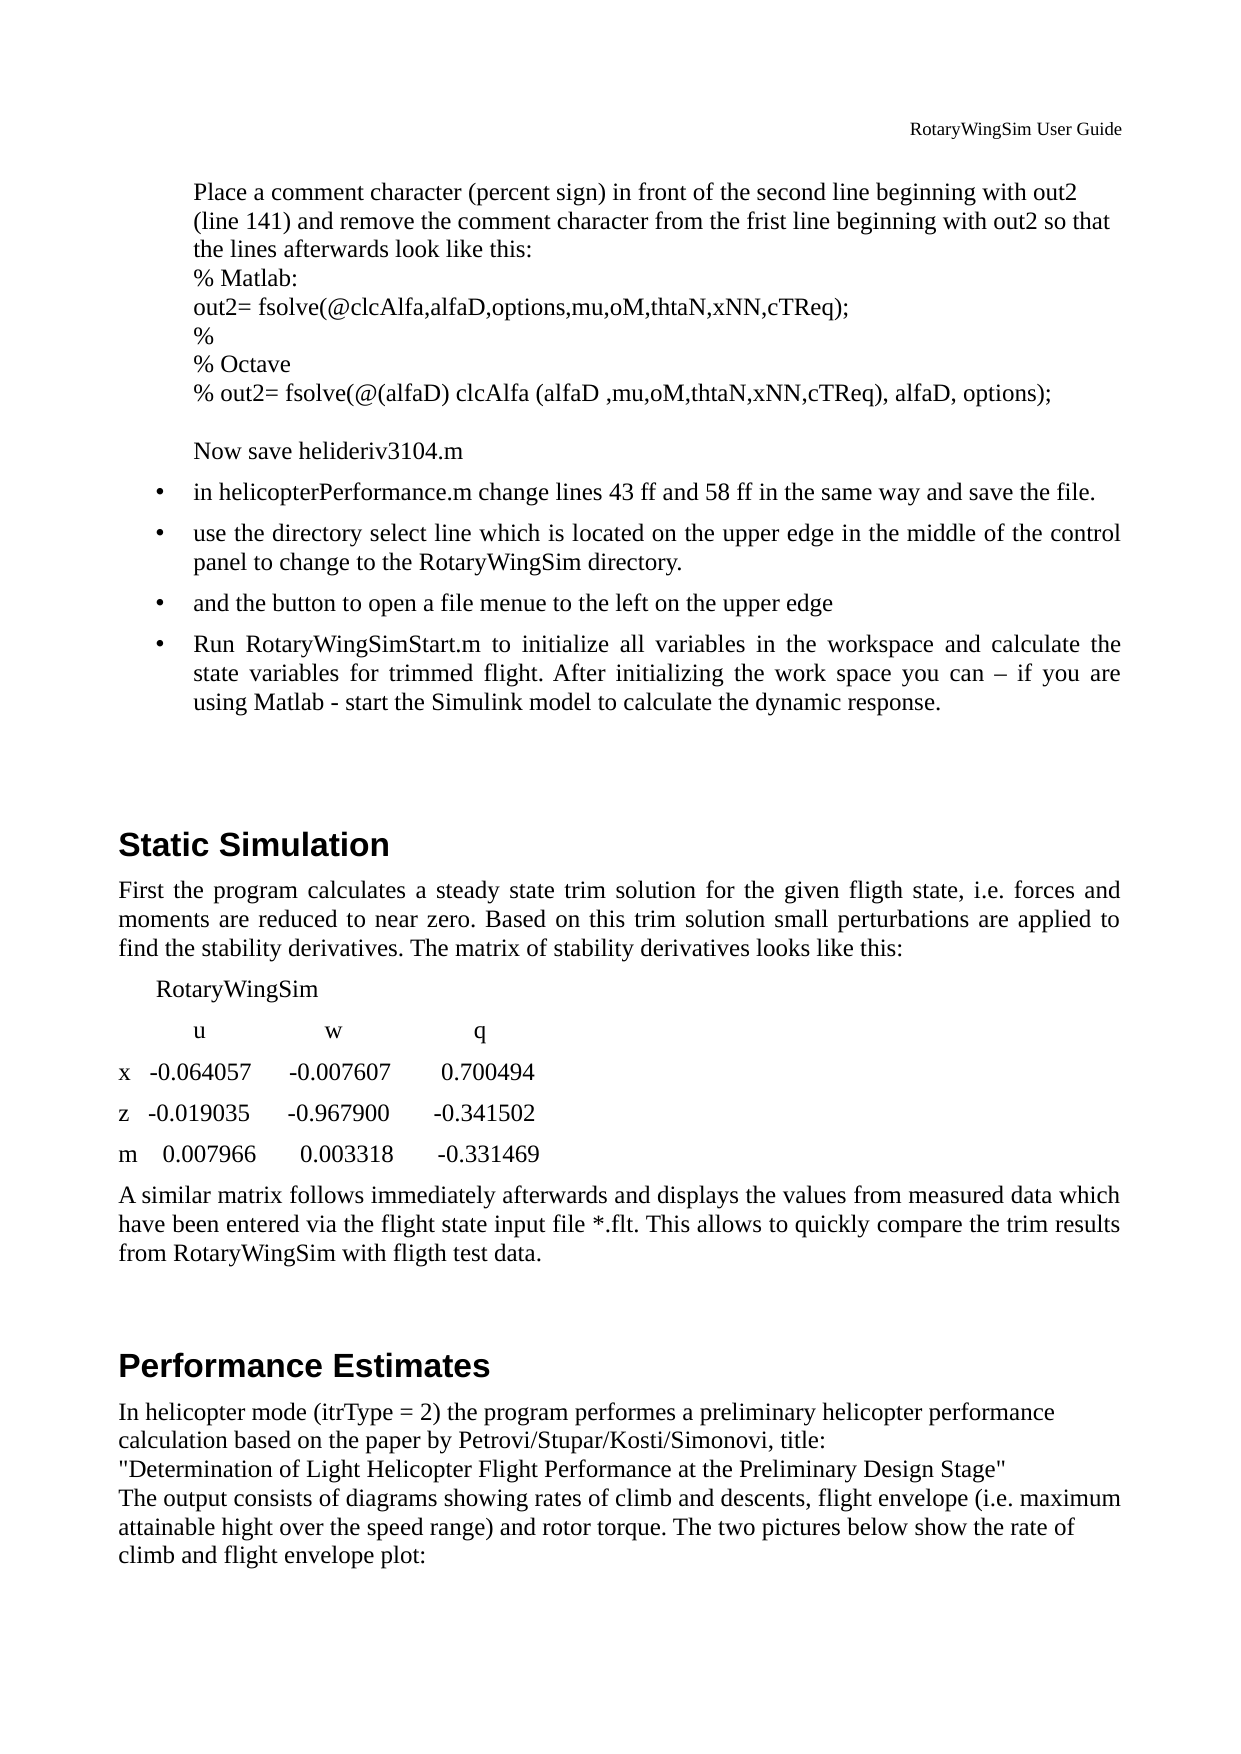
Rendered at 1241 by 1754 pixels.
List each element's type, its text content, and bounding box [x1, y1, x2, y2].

text A similar matrix follows immediately afterwards and displays the values from measured data which have been entered via the flight state input file *.flt. This allows to quickly compare the trim results from RotaryWingSim with fligth test data. [118, 1181, 1122, 1267]
text In helicopter mode (itrType = 2) the program performes a preliminary helicopter performance calculation based on the paper by Petrovi/Stupar/Kosti/Simonovi, title: "Determination of Light Helicopter Flight Performance at the Preliminary Design Stage" The output consists of diagrams showing rates of climb and descents, flight envelope (i.e. maximum attainable hight over the speed range) and rotor torque. The two pictures below show the rate of climb and flight envelope plot: [118, 1397, 1122, 1569]
list use the directory select line which is located on the upper edge in the middle of the control panel to change to the RotaryWingSim directory. [156, 518, 1122, 576]
text RotaryWingSim [118, 974, 1122, 1003]
text x -0.064057 -0.007607 0.700494 [118, 1057, 1122, 1086]
text m 0.007966 0.003318 -0.331469 [118, 1139, 1122, 1168]
subtitle Performance Estimates [118, 1346, 1122, 1384]
list Place a comment character (percent sign) in front of the second line beginning with out2 (line 141) and remove the comment character from the frist line beginning with out2 so that the lines afterwards look like this: % Matlab: out2= fsolve(@clcAlfa,alfaD,options,mu,oM,thtaN,xNN,cTReq); % % Octave % out2= fsolve(@(alfaD) clcAlfa (alfaD ,mu,oM,thtaN,xNN,cTReq), alfaD, options); Now save helideriv3104.m [156, 177, 1122, 464]
list Run RotaryWingSimStart.m to initialize all variables in the workspace and calculate the state variables for trimmed flight. After initializing the work space you can – if you are using Matlab - start the Simulink model to calculate the dynamic response. [156, 629, 1122, 716]
text First the program calculates a steady state trim solution for the given fligth state, i.e. forces and moments are reduced to near zero. Based on this trim solution small perturbations are applied to find the stability derivatives. The matrix of stability derivatives looks like this: [118, 876, 1122, 962]
list and the button to open a file menue to the left on the upper edge [156, 588, 1122, 617]
text u w q [118, 1016, 1122, 1044]
list in helicopterPerformance.m change lines 43 ff and 58 ff in the same way and save the file. [156, 477, 1122, 506]
text z -0.019035 -0.967900 -0.341502 [118, 1098, 1122, 1127]
subtitle Static Simulation [118, 824, 1122, 863]
